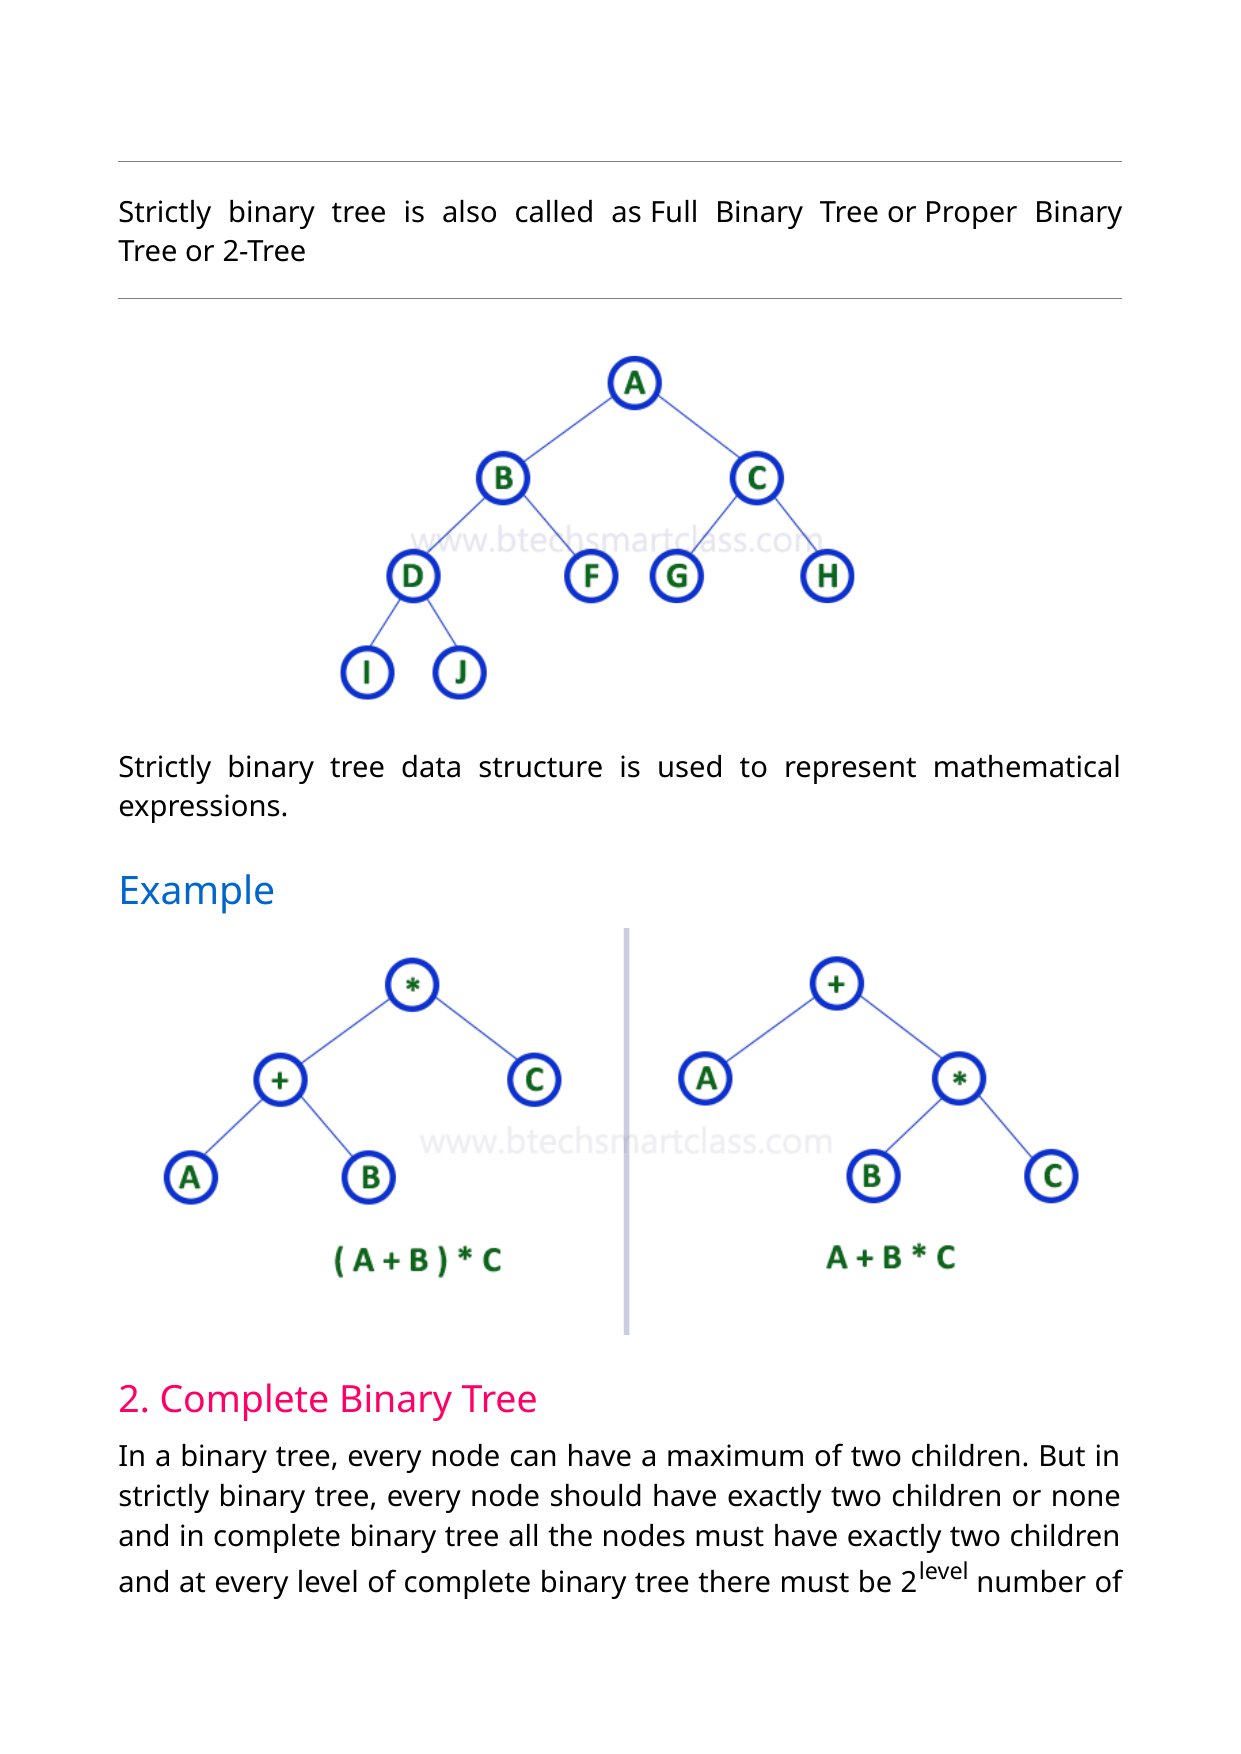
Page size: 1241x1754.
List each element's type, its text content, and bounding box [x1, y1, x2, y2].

picture [146, 327, 1095, 734]
subtitle 2. Complete Binary Tree [118, 1372, 1122, 1423]
text Strictly binary tree is also called as Full Binary Tree or Proper Binary Tree or 2-Tree [118, 191, 1122, 270]
text In a binary tree, every node can have a maximum of two children. But in strictly binary tree, every node should have exactly two children or none and in complete binary tree all the nodes must have exactly two children and at every level of complete binary tree there must be 2level number of [118, 1436, 1122, 1601]
text Strictly binary tree data structure is used to represent mathematical expressions. [118, 746, 1122, 825]
subtitle Example [118, 863, 1122, 916]
picture [146, 928, 1095, 1335]
